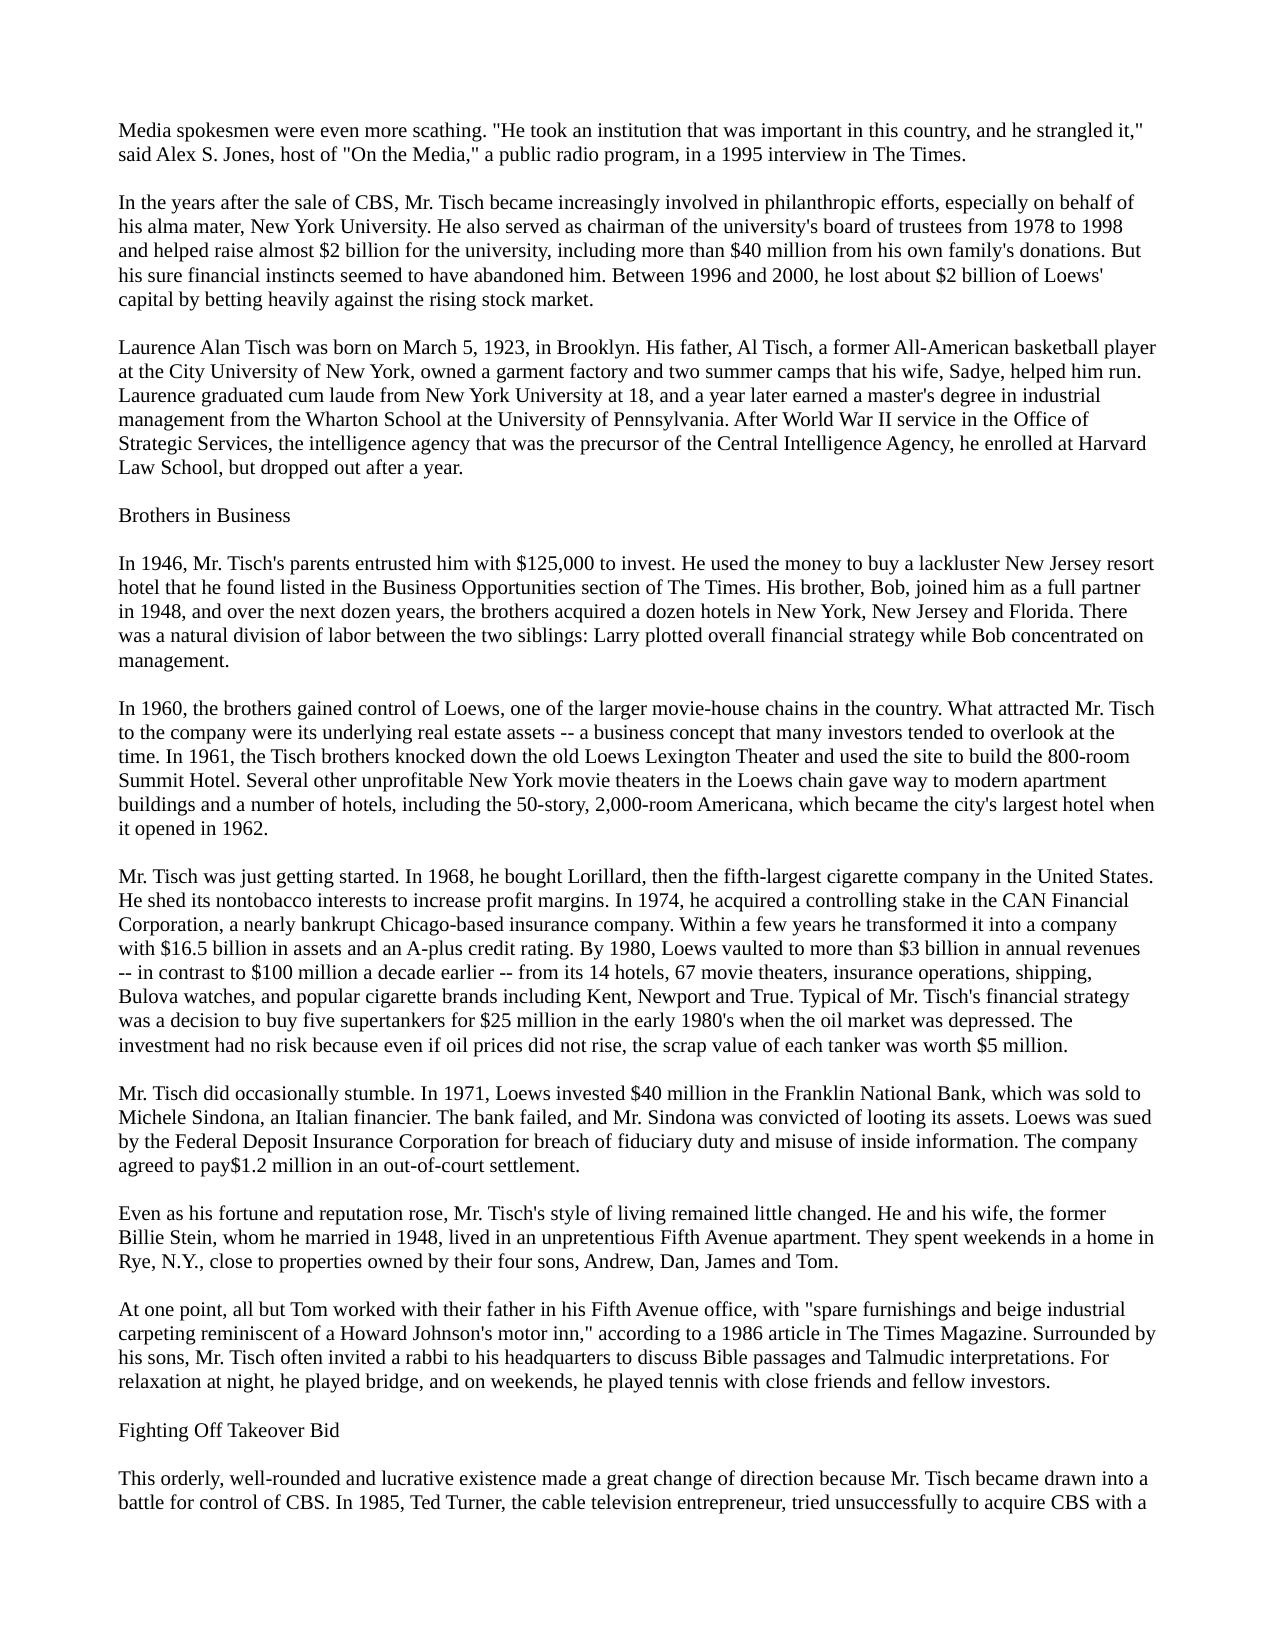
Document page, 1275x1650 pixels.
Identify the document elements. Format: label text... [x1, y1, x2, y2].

text Laurence Alan Tisch was born on March 5, 1923, in Brooklyn. His father, Al Tisch, a former All-American basketball player at the City University of New York, owned a garment factory and two summer camps that his wife, Sadye, helped him run. Laurence graduated cum laude from New York University at 18, and a year later earned a master's degree in industrial management from the Wharton School at the University of Pennsylvania. After World War II service in the Office of Strategic Services, the intelligence agency that was the precursor of the Central Intelligence Agency, he enrolled at Harvard Law School, but dropped out after a year. [118, 335, 1157, 479]
text Fighting Off Takeover Bid [118, 1417, 1157, 1442]
text Even as his fortune and reputation rose, Mr. Tisch's style of living remained little changed. He and his wife, the former Billie Stein, whom he married in 1948, lived in an unpretentious Fifth Avenue apartment. They spent weekends in a home in Rye, N.Y., close to properties owned by their four sons, Andrew, Dan, James and Tom. [118, 1201, 1157, 1273]
text In 1960, the brothers gained control of Loews, one of the larger movie-house chains in the country. What attracted Mr. Tisch to the company were its underlying real estate assets -- a business concept that many investors tended to overlook at the time. In 1961, the Tisch brothers knocked down the old Loews Lexington Theater and used the site to build the 800-room Summit Hotel. Several other unprofitable New York movie theaters in the Loews chain gave way to modern apartment buildings and a number of hotels, including the 50-story, 2,000-room Americana, which became the city's largest hotel when it opened in 1962. [118, 696, 1157, 840]
text Media spokesmen were even more scathing. "He took an institution that was important in this country, and he strangled it," said Alex S. Jones, host of "On the Media," a public radio program, in a 1995 interview in The Times. [118, 118, 1157, 166]
text In the years after the sale of CBS, Mr. Tisch became increasingly involved in philanthropic efforts, especially on behalf of his alma mater, New York University. He also served as chairman of the university's board of trustees from 1978 to 1998 and helped raise almost $2 billion for the university, including more than $40 million from his own family's donations. But his sure financial instincts seemed to have abandoned him. Between 1996 and 2000, he lost about $2 billion of Loews' capital by betting heavily against the rising stock market. [118, 190, 1157, 311]
text Brothers in Business [118, 503, 1157, 527]
text Mr. Tisch was just getting started. In 1968, he bought Lorillard, then the fifth-largest cigarette company in the United States. He shed its nontobacco interests to increase profit margins. In 1974, he acquired a controlling stake in the CAN Financial Corporation, a nearly bankrupt Chicago-based insurance company. Within a few years he transformed it into a company with $16.5 billion in assets and an A-plus credit rating. By 1980, Loews vaulted to more than $3 billion in annual revenues -- in contrast to $100 million a decade earlier -- from its 14 hotels, 67 movie theaters, insurance operations, shipping, Bulova watches, and popular cigarette brands including Kent, Newport and True. Typical of Mr. Tisch's financial strategy was a decision to buy five supertankers for $25 million in the early 1980's when the oil market was depressed. The investment had no risk because even if oil prices did not rise, the scrap value of each tanker was worth $5 million. [118, 864, 1157, 1057]
text Mr. Tisch did occasionally stumble. In 1971, Loews invested $40 million in the Franklin National Bank, which was sold to Michele Sindona, an Italian financier. The bank failed, and Mr. Sindona was convicted of looting its assets. Loews was sued by the Federal Deposit Insurance Corporation for breach of fiduciary duty and misuse of inside information. The company agreed to pay$1.2 million in an out-of-court settlement. [118, 1081, 1157, 1177]
text In 1946, Mr. Tisch's parents entrusted him with $125,000 to invest. He used the money to buy a lackluster New Jersey resort hotel that he found listed in the Business Opportunities section of The Times. His brother, Bob, joined him as a full partner in 1948, and over the next dozen years, the brothers acquired a dozen hotels in New York, New Jersey and Florida. There was a natural division of labor between the two siblings: Larry plotted overall financial strategy while Bob concentrated on management. [118, 551, 1157, 672]
text At one point, all but Tom worked with their father in his Fifth Avenue office, with "spare furnishings and beige industrial carpeting reminiscent of a Howard Johnson's motor inn," according to a 1986 article in The Times Magazine. Surrounded by his sons, Mr. Tisch often invited a rabbi to his headquarters to discuss Bible passages and Talmudic interpretations. For relaxation at night, he played bridge, and on weekends, he played tennis with close friends and fellow investors. [118, 1297, 1157, 1393]
text This orderly, well-rounded and lucrative existence made a great change of direction because Mr. Tisch became drawn into a battle for control of CBS. In 1985, Ted Turner, the cable television entrepreneur, tried unsuccessfully to acquire CBS with a [118, 1466, 1157, 1514]
